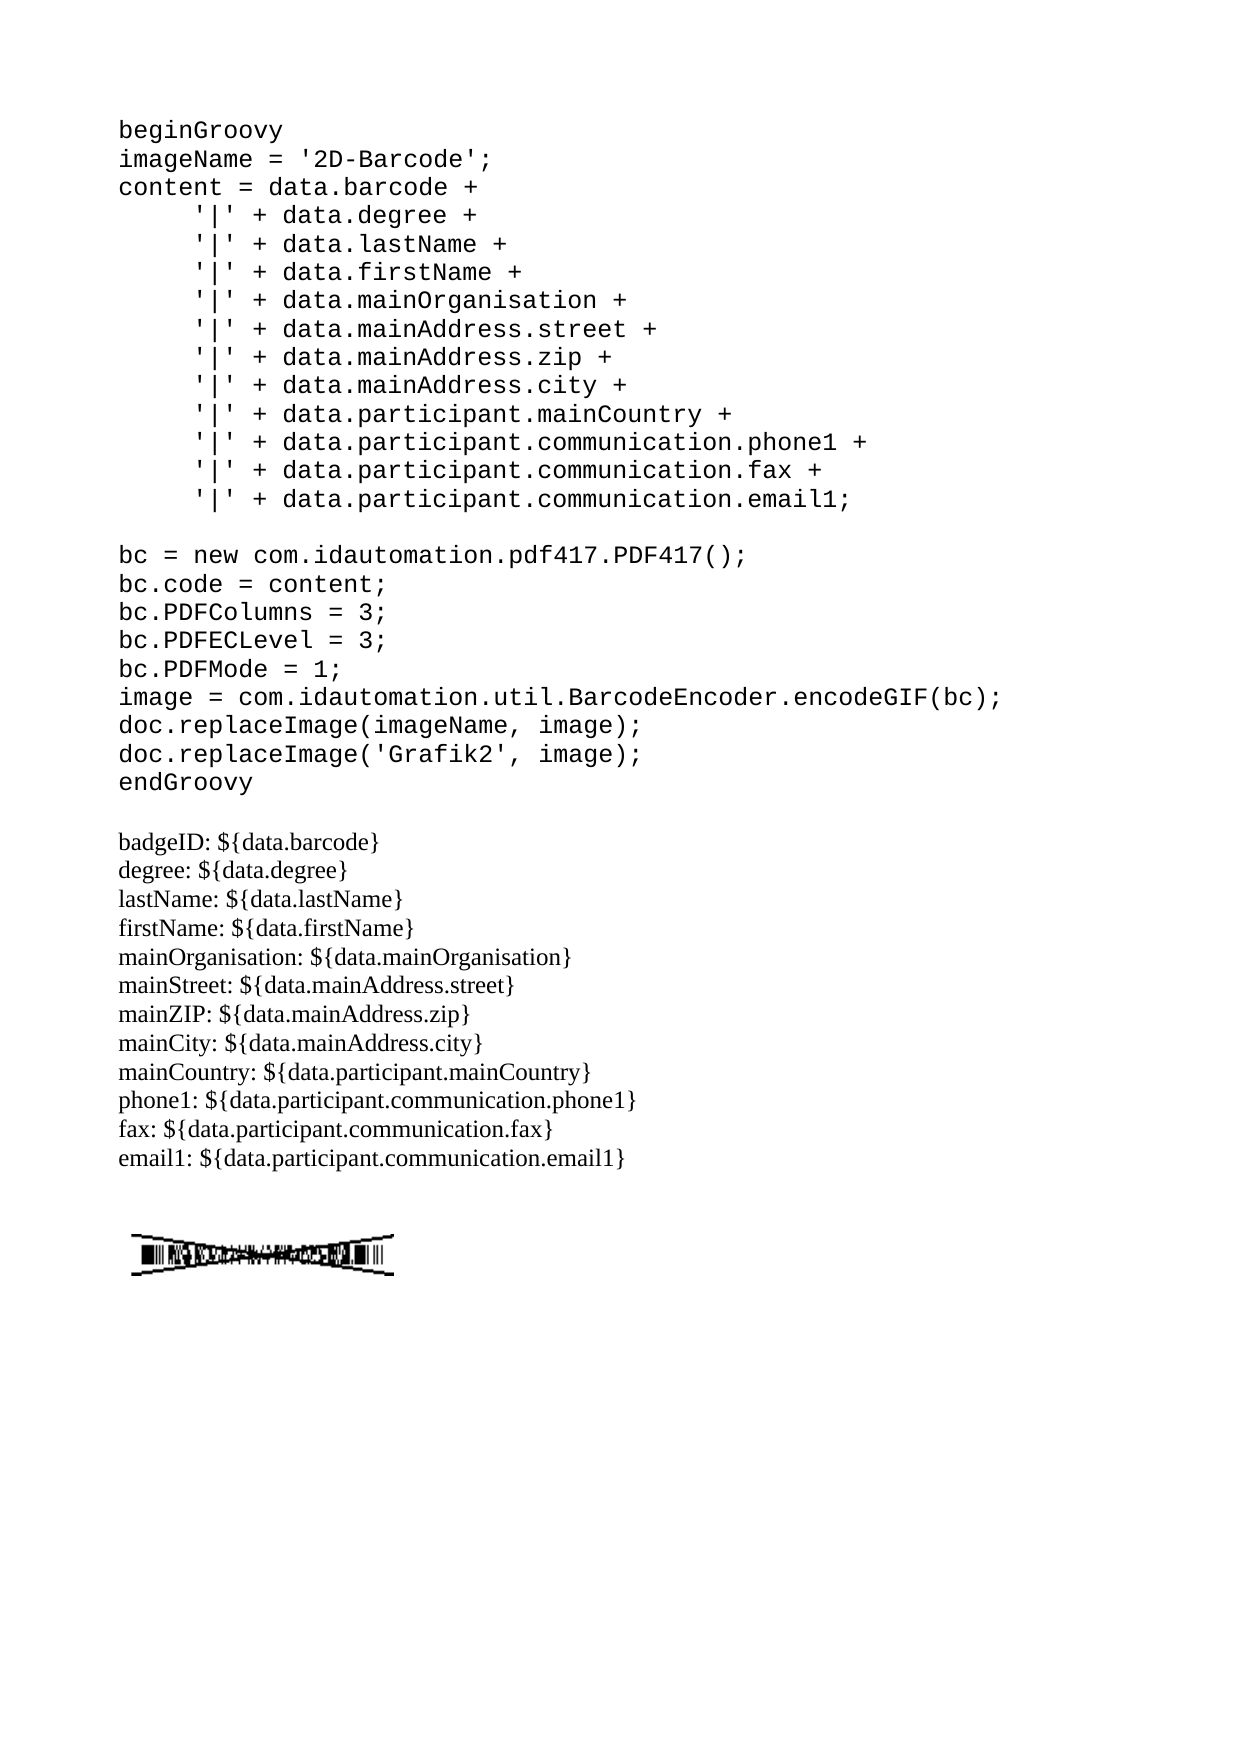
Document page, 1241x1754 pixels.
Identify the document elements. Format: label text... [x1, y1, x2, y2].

text '|' + data.participant.communication.email1; [118, 486, 1122, 515]
text '|' + data.lastName + [118, 231, 1122, 260]
text lastName: ${data.lastName} [118, 884, 1122, 913]
text '|' + data.participant.communication.phone1 + [118, 430, 1122, 458]
text bc.PDFMode = 1; [118, 656, 1122, 685]
text bc.PDFColumns = 3; [118, 600, 1122, 628]
text badgeID: ${data.barcode} [118, 827, 1122, 856]
text degree: ${data.degree} [118, 856, 1122, 884]
text '|' + data.mainAddress.zip + [118, 345, 1122, 373]
text '|' + data.mainOrganisation + [118, 288, 1122, 316]
text bc.code = content; [118, 571, 1122, 600]
text mainZIP: ${data.mainAddress.zip} [118, 999, 1122, 1028]
text mainStreet: ${data.mainAddress.street} [118, 971, 1122, 999]
text '|' + data.mainAddress.city + [118, 373, 1122, 401]
text imageName = '2D-Barcode'; [118, 146, 1122, 175]
text '|' + data.firstName + [118, 260, 1122, 288]
text '|' + data.participant.communication.fax + [118, 458, 1122, 486]
text doc.replaceImage('Grafik2', image); [118, 741, 1122, 770]
text bc.PDFECLevel = 3; [118, 628, 1122, 656]
text phone1: ${data.participant.communication.phone1} [118, 1086, 1122, 1114]
text '|' + data.participant.mainCountry + [118, 401, 1122, 430]
text firstName: ${data.firstName} [118, 913, 1122, 942]
text mainOrganisation: ${data.mainOrganisation} [118, 942, 1122, 971]
text image = com.idautomation.util.BarcodeEncoder.encodeGIF(bc); [118, 685, 1122, 713]
text mainCity: ${data.mainAddress.city} [118, 1028, 1122, 1057]
text doc.replaceImage(imageName, image); [118, 713, 1122, 741]
text beginGroovy [118, 118, 1122, 146]
text content = data.barcode + [118, 175, 1122, 203]
text '|' + data.mainAddress.street + [118, 316, 1122, 345]
text bc = new com.idautomation.pdf417.PDF417(); [118, 543, 1122, 571]
text endGroovy [118, 770, 1122, 798]
text email1: ${data.participant.communication.email1} [118, 1143, 1122, 1172]
text '|' + data.degree + [118, 203, 1122, 231]
text mainCountry: ${data.participant.mainCountry} [118, 1057, 1122, 1086]
text fax: ${data.participant.communication.fax} [118, 1114, 1122, 1143]
picture [131, 1234, 394, 1276]
